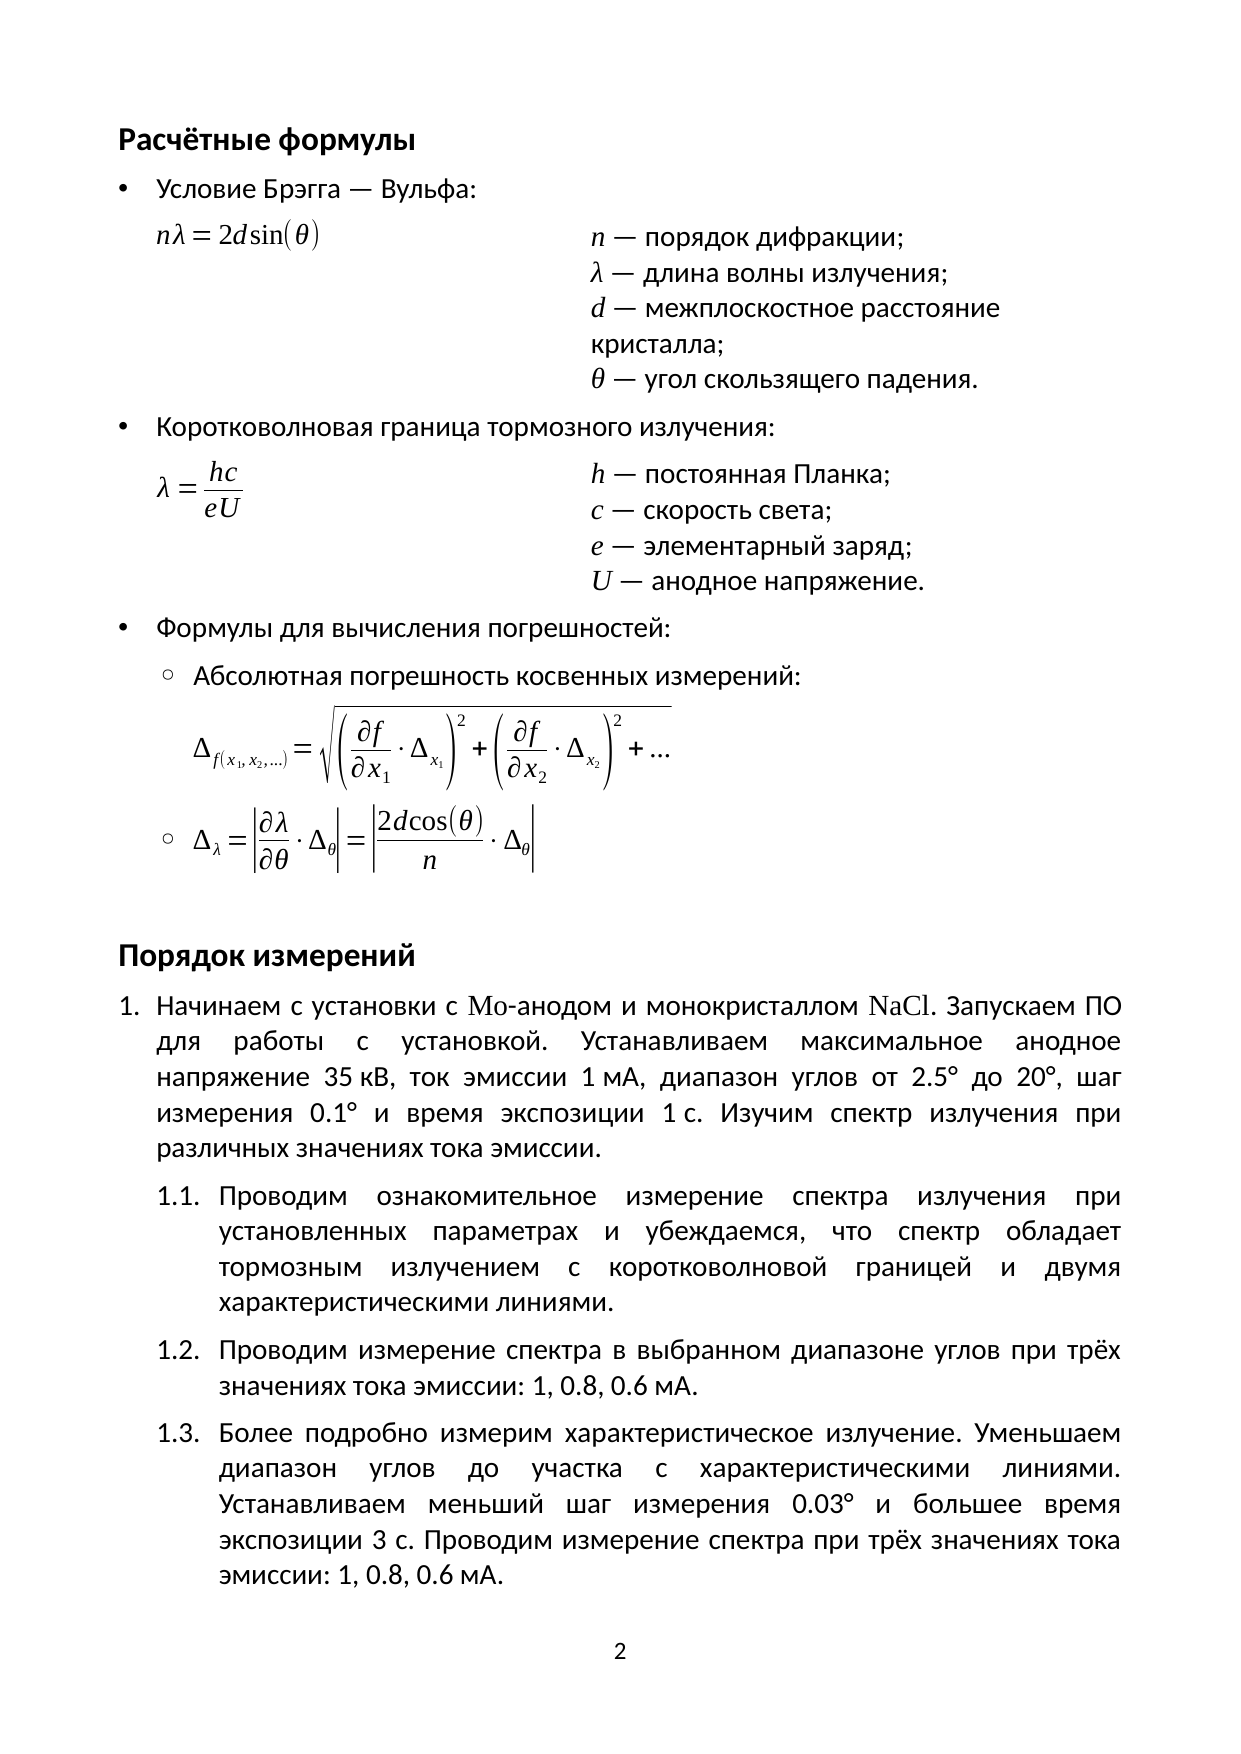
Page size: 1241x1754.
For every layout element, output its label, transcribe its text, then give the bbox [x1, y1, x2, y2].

table_header [156, 218, 591, 408]
list Проводим ознакомительное измерение спектра излучения при установленных параметрах и убеждаемся, что спектр обладает тормозным излучением с коротковолновой границей и двумя характеристическими линиями. [156, 1177, 1122, 1319]
subtitle Расчётные формулы [118, 118, 1122, 159]
list Абсолютная погрешность косвенных измерений: [156, 657, 1122, 693]
table_header h — постоянная Планка; c — скорость света; e — элементарный заряд; U — анодное напряжение. [591, 455, 1122, 609]
list Коротковолновая граница тормозного излучения: [118, 408, 1122, 443]
list Условие Брэгга — Вульфа: [118, 171, 1122, 206]
list Формулы для вычисления погрешностей: [118, 609, 1122, 645]
table_header n — порядок дифракции; λ — длина волны излучения; d — межплоскостное расстояние кристалла; θ — угол скользящего падения. [591, 218, 1122, 408]
subtitle Порядок измерений [118, 934, 1122, 975]
list Начинаем с установки с Mo-анодом и монокристаллом NaCl. Запускаем ПО для работы с установкой. Устанавливаем максимальное анодное напряжение 35 кВ, ток эмиссии 1 мА, диапазон углов от 2.5° до 20°, шаг измерения 0.1° и время экспозиции 1 с. Изучим спектр излучения при различных значениях тока эмиссии. [118, 987, 1122, 1165]
list Проводим измерение спектра в выбранном диапазоне углов при трёх значениях тока эмиссии: 1, 0.8, 0.6 мА. [156, 1331, 1122, 1402]
table_header [156, 455, 591, 609]
list Более подробно измерим характеристическое излучение. Уменьшаем диапазон углов до участка с характеристическими линиями. Устанавливаем меньший шаг измерения 0.03° и большее время экспозиции 3 с. Проводим измерение спектра при трёх значениях тока эмиссии: 1, 0.8, 0.6 мА. [156, 1414, 1122, 1592]
